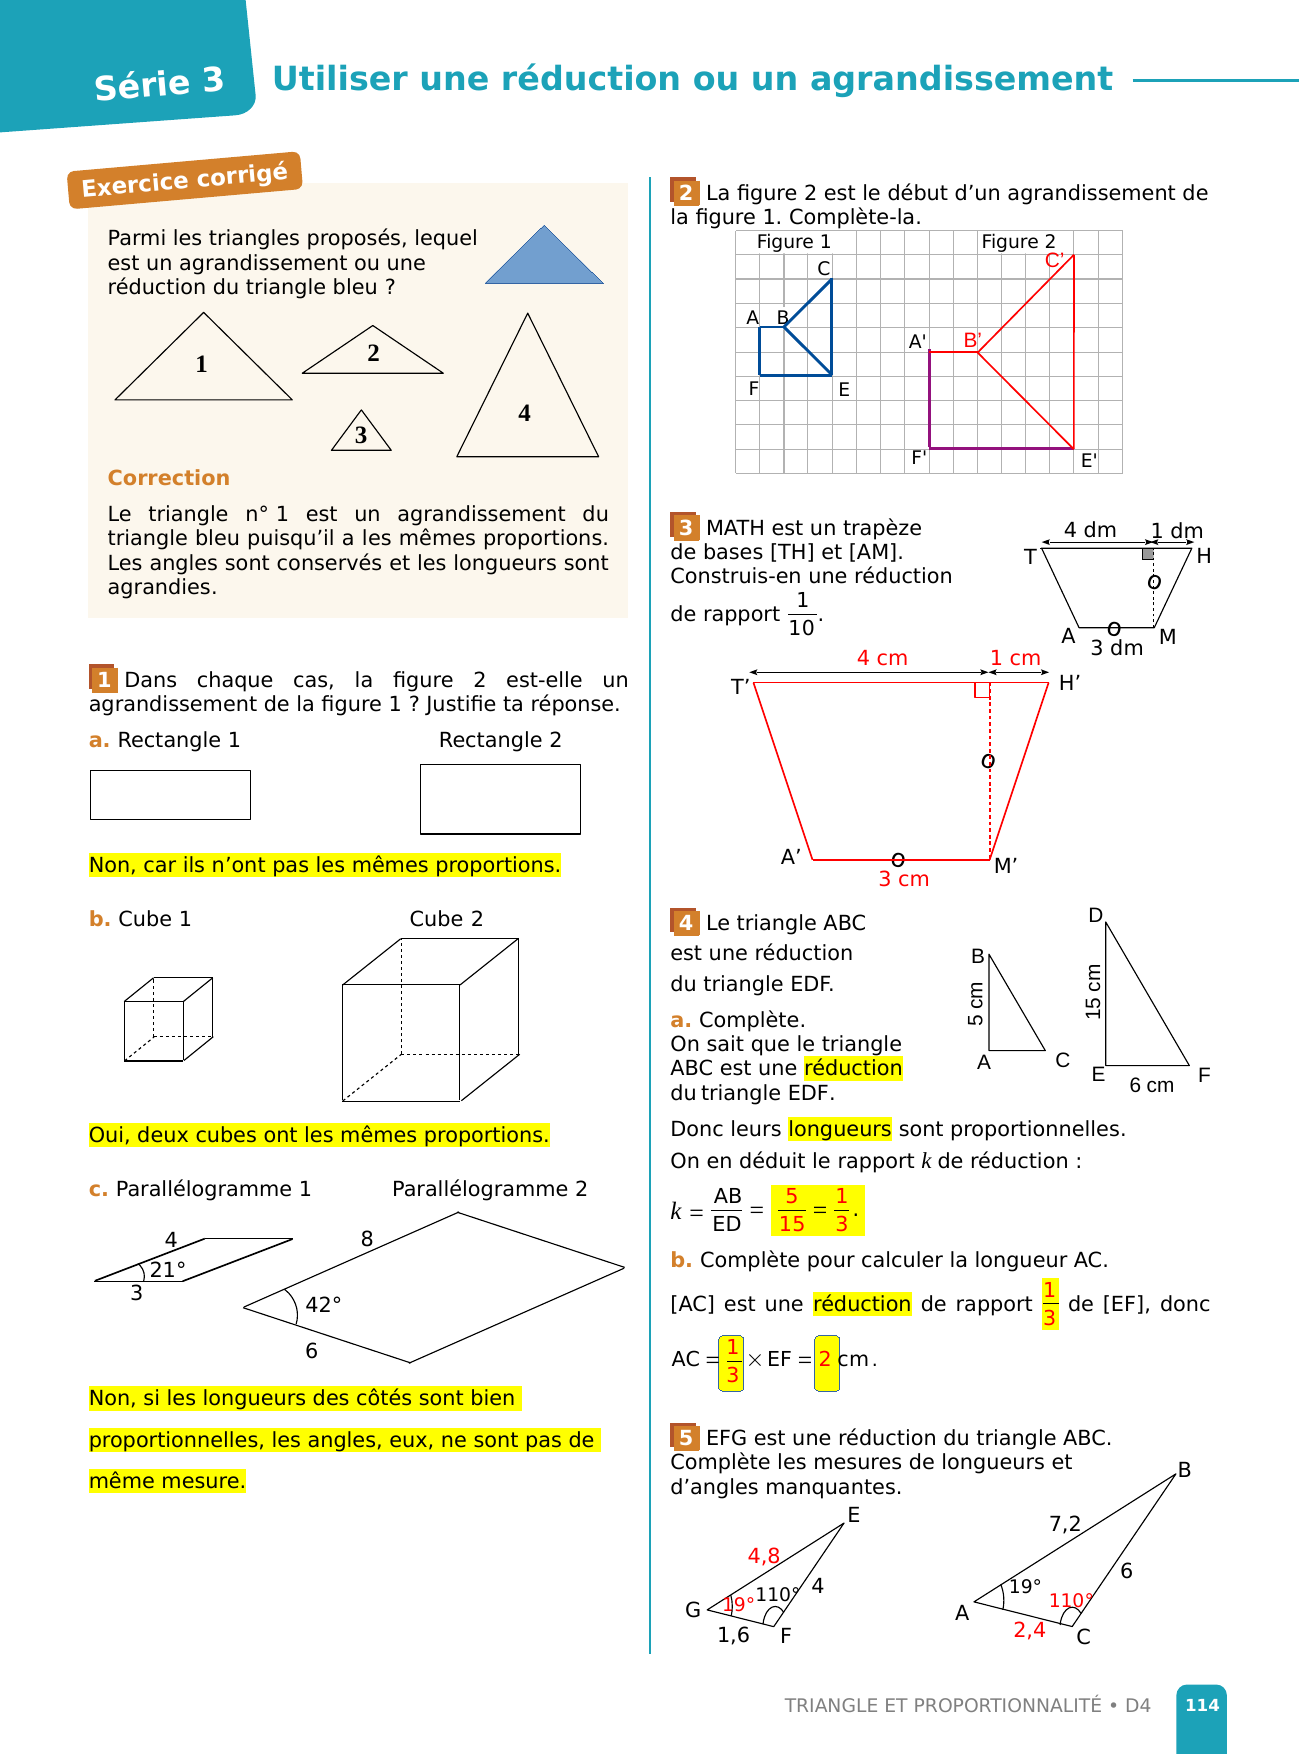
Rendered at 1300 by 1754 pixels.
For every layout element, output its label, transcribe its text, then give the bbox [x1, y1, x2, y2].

list a. Complète. [1107, 1008, 1168, 1032]
text c. Parallélogramme 1 Parallélogramme 2 [88, 1177, 629, 1201]
list du triangle EDF. [990, 972, 1012, 996]
list Donc leurs longueurs sont proportionnelles. [670, 1117, 1211, 1141]
text est un agrandissement ou une [107, 251, 516, 275]
subtitle Construis-en une réduction [1175, 564, 1211, 588]
list Le triangle ABC [670, 907, 1211, 935]
list On sait que le triangle ABC est une réduction du triangle EDF. [670, 1032, 1211, 1105]
list du triangle EDF. [1137, 972, 1211, 996]
list du triangle EDF. [1001, 972, 1105, 996]
subtitle Construis-en une réduction [670, 564, 1059, 588]
subtitle Construis-en une réduction [1051, 564, 1183, 588]
list a. Complète. [670, 1008, 988, 1032]
list b. Cube 1 Cube 2 [88, 907, 629, 931]
list est une réduction [670, 941, 1105, 966]
list EFG est une réduction du triangle ABC. Complète les mesures de longueurs et d’angles manquantes. [670, 1422, 1146, 1499]
list La figure 2 est le début d’un agrandissement de la figure 1. Complète-la. [670, 177, 1211, 229]
text Le triangle n° 1 est un agrandissement du triangle bleu puisqu’il a les mêmes proportions. Les angles sont conservés et les longueurs sont agrandies. [107, 502, 609, 599]
list MATH est un trapèze [696, 512, 1211, 540]
list Non, si les longueurs des côtés sont bien proportionnelles, les angles, eux, ne sont pas de même mesure. [88, 1369, 629, 1493]
subtitle Dans chaque cas, la figure 2 est-elle un agrandissement de la figure 1 ? Justifie ta réponse. [88, 664, 629, 717]
text Correction [107, 466, 609, 490]
text Parmi les triangles proposés, lequel [107, 226, 542, 251]
list b. Complète pour calculer la longueur AC. [670, 1248, 1211, 1272]
list [1119, 941, 1211, 966]
list a. Complète. [990, 1008, 1033, 1032]
list [1107, 941, 1130, 966]
list Oui, deux cubes ont les mêmes proportions. [88, 1106, 629, 1147]
list On en déduit le rapport k de réduction : [670, 1147, 1211, 1173]
list du triangle EDF. [670, 972, 988, 996]
list [AC] est une réduction de rapport de [EF], donc [670, 1278, 1211, 1387]
text réduction du triangle bleu ? [107, 275, 609, 299]
text [547, 226, 609, 251]
list [865, 1185, 1211, 1236]
list a. Complète. [1158, 1008, 1211, 1032]
list Non, car ils n’ont pas les mêmes proportions. [88, 836, 629, 877]
list a. Complète. [1022, 1008, 1105, 1032]
subtitle de bases [TH] et [AM]. [670, 540, 1211, 564]
list du triangle EDF. [1107, 972, 1147, 996]
list k = [670, 1185, 771, 1236]
list a. Rectangle 1 Rectangle 2 [88, 728, 629, 753]
subtitle de rapport . [670, 588, 1211, 640]
text [572, 251, 609, 275]
